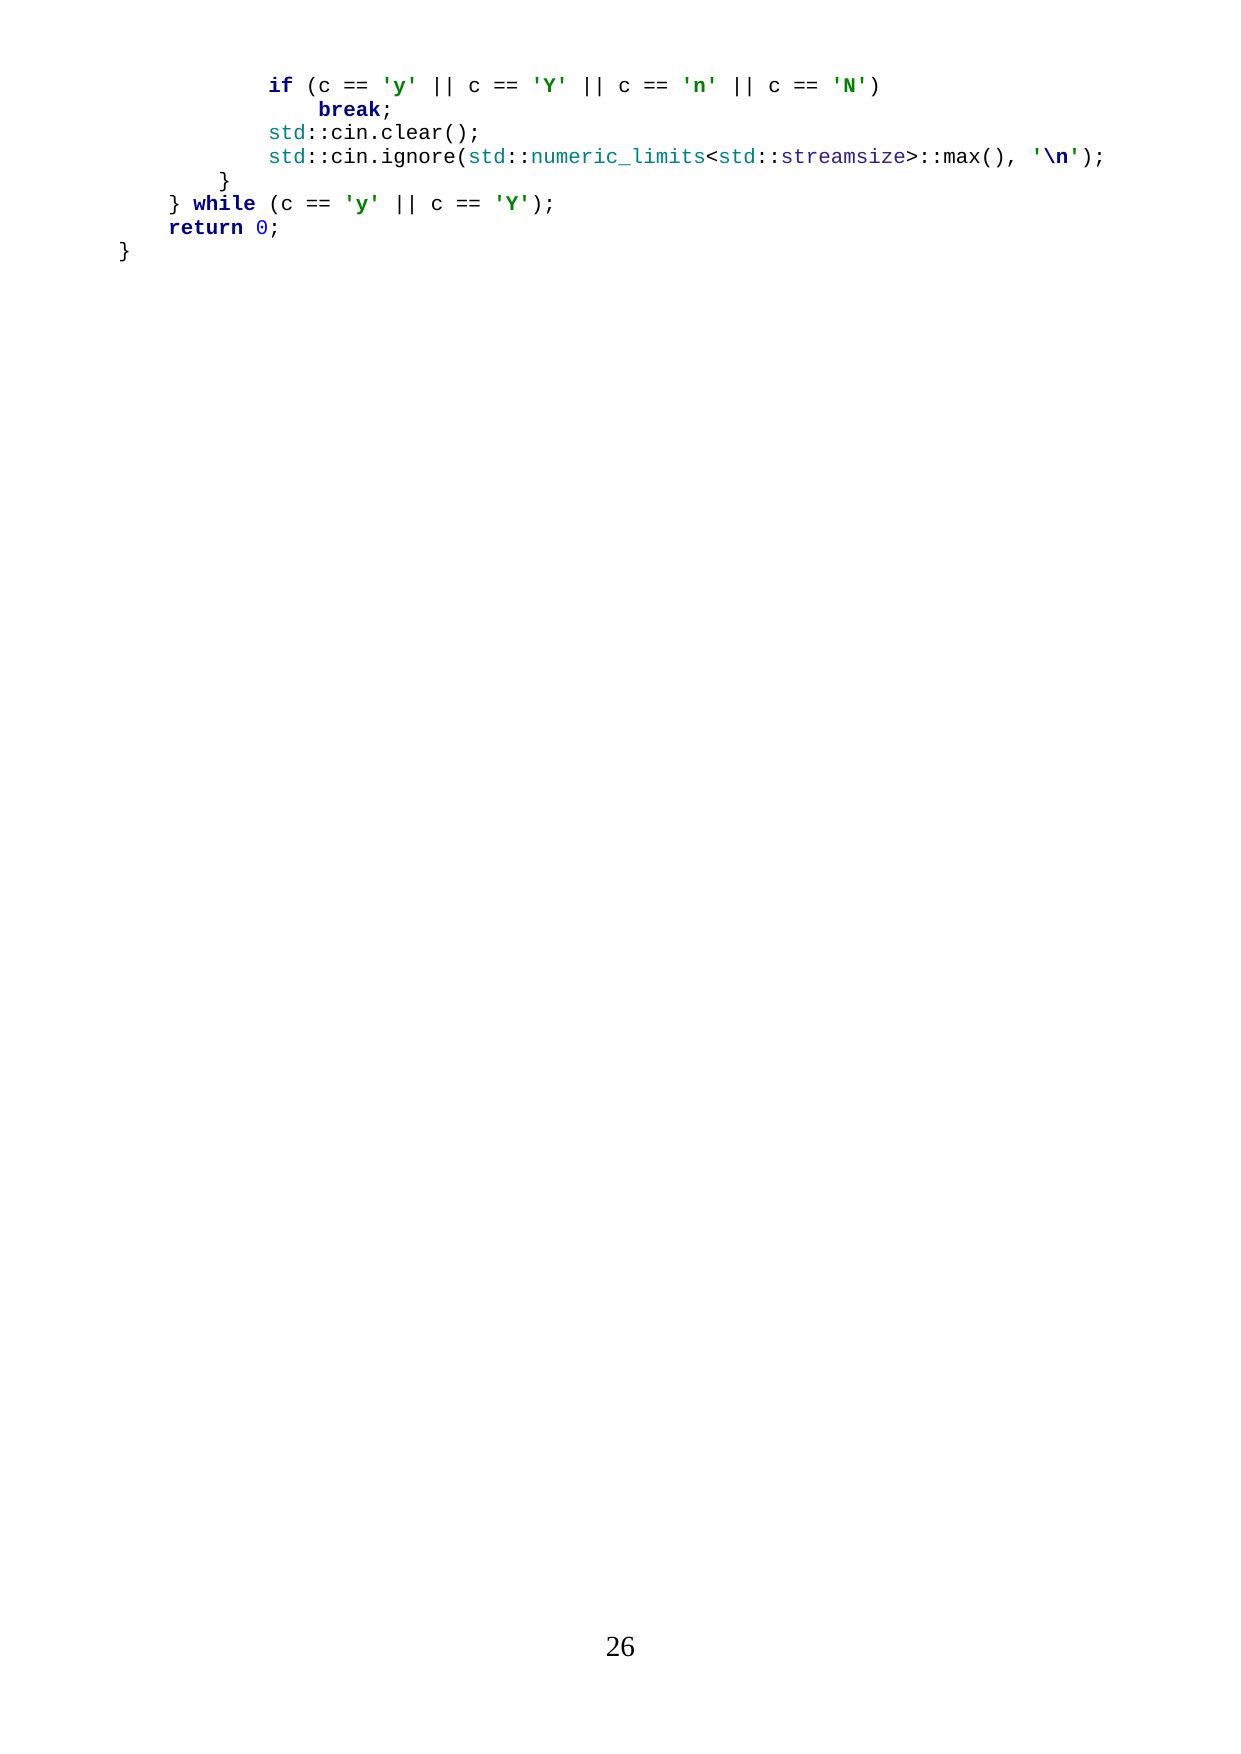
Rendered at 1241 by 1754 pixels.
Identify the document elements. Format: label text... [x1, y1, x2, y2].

text if (c == 'y' || c == 'Y' || c == 'n' || c == 'N') break; std::cin.clear(); std::cin.ignore(std::numeric_limits<std::streamsize>::max(), '\n'); } } while (c == 'y' || c == 'Y'); return 0; } [118, 75, 1122, 264]
